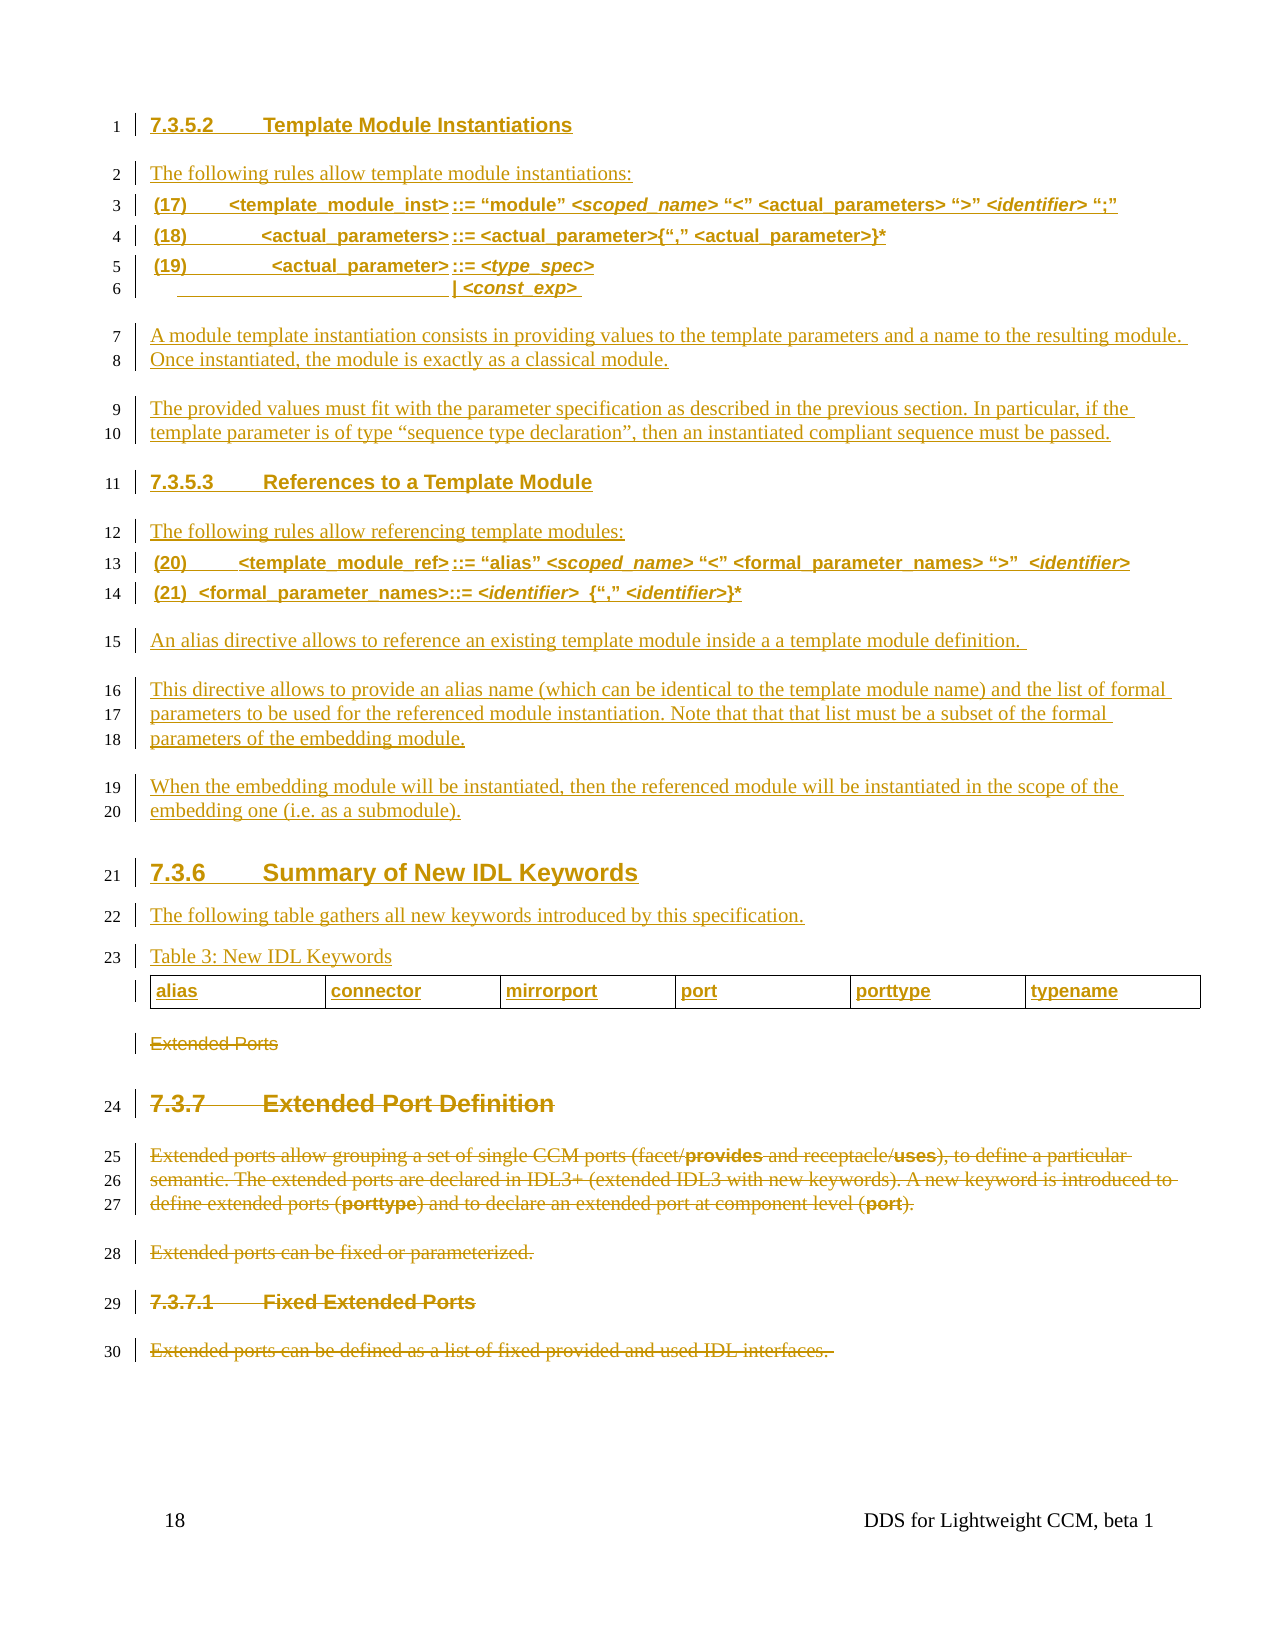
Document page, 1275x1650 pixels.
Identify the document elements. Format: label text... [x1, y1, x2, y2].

list <template_module_inst> ::= “module” <scoped_name> “<” <actual_parameters> “>” <identifier> “;” [153, 194, 1200, 216]
list <actual_parameters> ::= <actual_parameter>{“,” <actual_parameter>}* [153, 225, 1200, 246]
text Table 3: New IDL Keywords [150, 944, 1200, 968]
subtitle Template Module Instantiations [150, 112, 1200, 136]
table_header mirrorport [501, 976, 675, 1008]
table_header port [676, 976, 850, 1008]
text An alias directive allows to reference an existing template module inside a a template module definition. [150, 628, 1200, 652]
table_header connector [326, 976, 500, 1008]
text This directive allows to provide an alias name (which can be identical to the template module name) and the list of formal parameters to be used for the referenced module instantiation. Note that that that list must be a subset of the formal parameters of the embedding module. [150, 677, 1200, 749]
subtitle References to a Template Module [150, 470, 1200, 494]
text The following rules allow template module instantiations: [150, 161, 1200, 185]
table_header porttype [851, 976, 1025, 1008]
list <formal_parameter_names>::= <identifier> {“,” <identifier>}* [153, 582, 1200, 604]
table_header typename [1026, 976, 1200, 1008]
table_header alias [151, 976, 325, 1008]
text The provided values must fit with the parameter specification as described in the previous section. In particular, if the template parameter is of type “sequence type declaration”, then an instantiated compliant sequence must be passed. [150, 396, 1200, 444]
text A module template instantiation consists in providing values to the template parameters and a name to the resulting module. Once instantiated, the module is exactly as a classical module. [150, 323, 1200, 371]
subtitle Summary of New IDL Keywords [150, 858, 1200, 887]
text When the embedding module will be instantiated, then the referenced module will be instantiated in the scope of the embedding one (i.e. as a submodule). [150, 774, 1200, 822]
text The following table gathers all new keywords introduced by this specification. [150, 903, 1200, 927]
list <template_module_ref> ::= “alias” <scoped_name> “<” <formal_parameter_names> “>” <identifier> [153, 552, 1200, 573]
list <actual_parameter> ::= <type_spec> | <const_exp> [153, 255, 1200, 298]
text As all IDL keywords, they are now reserved and thus may not be used otherwise, unless escaped with a leading underscore. [150, 1032, 1200, 1054]
text The following rules allow referencing template modules: [150, 518, 1200, 543]
